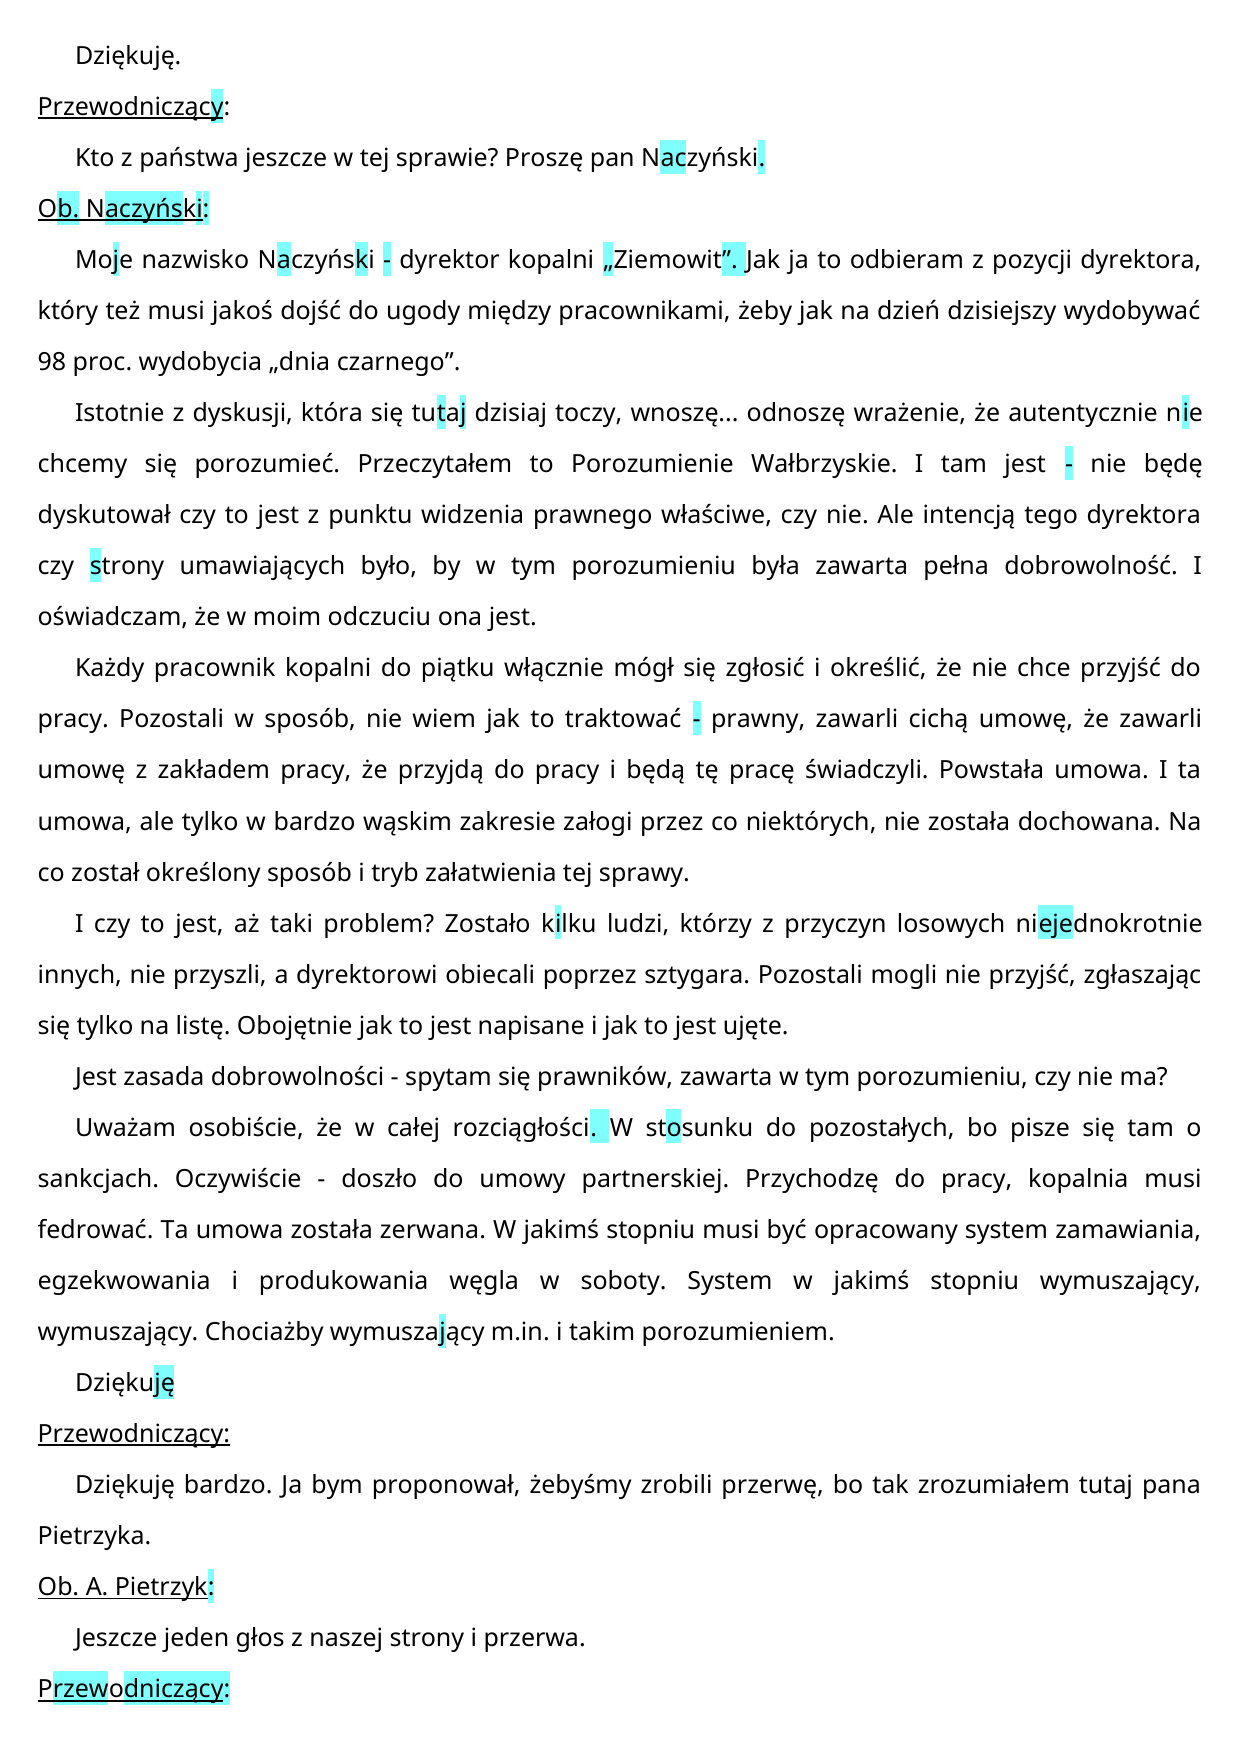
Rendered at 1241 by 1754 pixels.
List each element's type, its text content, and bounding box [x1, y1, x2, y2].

text Jest zasada dobrowolności - spytam się prawników, zawarta w tym porozumieniu, czy nie ma? [37, 1058, 1203, 1092]
text Ob. A. Pietrzyk: [37, 1569, 1203, 1603]
text Każdy pracownik kopalni do piątku włącznie mógł się zgłosić i określić, że nie chce przyjść do pracy. Pozostali w sposób, nie wiem jak to traktować - prawny, zawarli cichą umowę, że zawarli umowę z zakładem pracy, że przyjdą do pracy i będą tę pracę świadczyli. Powstała umowa. I ta umowa, ale tylko w bardzo wąskim zakresie załogi przez co niektórych, nie została dochowana. Na co został określony sposób i tryb załatwienia tej sprawy. [37, 650, 1203, 888]
text Przewodniczący: [37, 1416, 1203, 1450]
text Uważam osobiście, że w całej rozciągłości. W stosunku do pozostałych, bo pisze się tam o sankcjach. Oczywiście - doszło do umowy partnerskiej. Przychodzę do pracy, kopalnia musi fedrować. Ta umowa została zerwana. W jakimś stopniu musi być opracowany system zamawiania, egzekwowania i produkowania węgla w soboty. System w jakimś stopniu wymuszający, wymuszający. Chociażby wymuszający m.in. i takim porozumieniem. [37, 1109, 1203, 1348]
subtitle Przewodniczący: [37, 88, 1203, 123]
text Istotnie z dyskusji, która się tutaj dzisiaj toczy, wnoszę... odnoszę wrażenie, że autentycznie nie chcemy się porozumieć. Przeczytałem to Porozumienie Wałbrzyskie. I tam jest - nie będę dyskutował czy to jest z punktu widzenia prawnego właściwe, czy nie. Ale intencją tego dyrektora czy strony umawiających było, by w tym porozumieniu była zawarta pełna dobrowolność. I oświadczam, że w moim odczuciu ona jest. [37, 395, 1203, 633]
text Przewodniczący: [37, 1671, 1203, 1705]
text Ob. Naczyński: [37, 191, 1203, 225]
text Kto z państwa jeszcze w tej sprawie? Proszę pan Naczyński. [37, 139, 1203, 174]
text Dziękuję [37, 1364, 1203, 1399]
text Moje nazwisko Naczyński - dyrektor kopalni „Ziemowit”. Jak ja to odbieram z pozycji dyrektora, który też musi jakoś dojść do ugody między pracownikami, żeby jak na dzień dzisiejszy wydobywać 98 proc. wydobycia „dnia czarnego”. [37, 242, 1203, 378]
text Dziękuję bardzo. Ja bym proponował, żebyśmy zrobili przerwę, bo tak zrozumiałem tutaj pana Pietrzyka. [37, 1467, 1203, 1552]
text Jeszcze jeden głos z naszej strony i przerwa. [37, 1620, 1203, 1654]
text I czy to jest, aż taki problem? Zostało kilku ludzi, którzy z przyczyn losowych niejednokrotnie innych, nie przyszli, a dyrektorowi obiecali poprzez sztygara. Pozostali mogli nie przyjść, zgłaszając się tylko na listę. Obojętnie jak to jest napisane i jak to jest ujęte. [37, 905, 1203, 1041]
text Dziękuję. [37, 37, 1203, 72]
